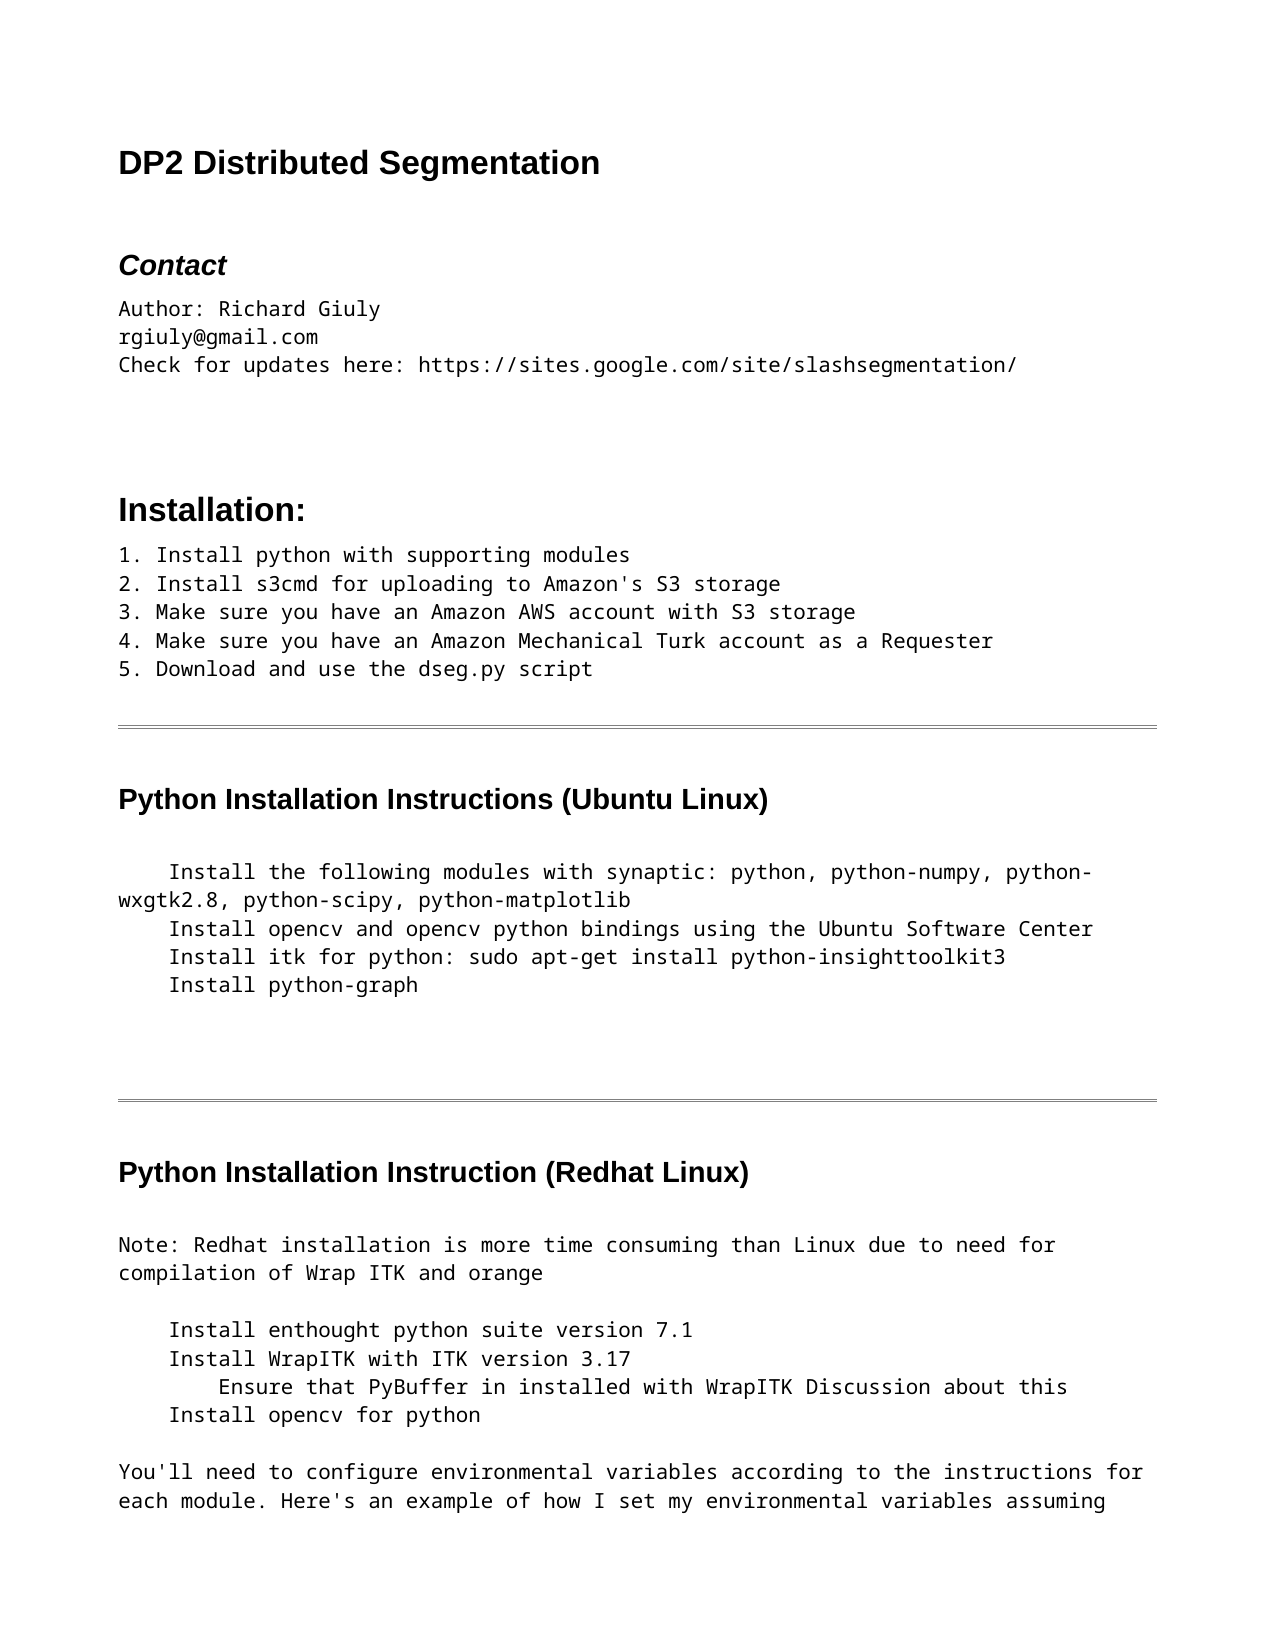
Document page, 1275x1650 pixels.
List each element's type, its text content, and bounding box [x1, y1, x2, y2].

text rgiuly@gmail.com [118, 322, 1157, 351]
text 4. Make sure you have an Amazon Mechanical Turk account as a Requester [118, 626, 1157, 654]
text Install opencv and opencv python bindings using the Ubuntu Software Center [118, 914, 1157, 942]
text Check for updates here: https://sites.google.com/site/slashsegmentation/ [118, 351, 1157, 379]
text Install WrapITK with ITK version 3.17 [118, 1344, 1157, 1372]
text Install enthought python suite version 7.1 [118, 1315, 1157, 1344]
text 5. Download and use the dseg.py script [118, 654, 1157, 683]
text Install python-graph [118, 971, 1157, 999]
text Install itk for python: sudo apt-get install python-insighttoolkit3 [118, 942, 1157, 971]
text Install opencv for python [118, 1401, 1157, 1429]
text Author: Richard Giuly [118, 294, 1157, 322]
text Install the following modules with synaptic: python, python-numpy, python-wxgtk2.8, python-scipy, python-matplotlib [118, 857, 1157, 914]
text Note: Redhat installation is more time consuming than Linux due to need for compilation of Wrap ITK and orange [118, 1230, 1157, 1287]
subtitle Python Installation Instructions (Ubuntu Linux) [118, 782, 1157, 816]
text 2. Install s3cmd for uploading to Amazon's S3 storage [118, 569, 1157, 597]
subtitle DP2 Distributed Segmentation [118, 143, 1157, 182]
text 1. Install python with supporting modules [118, 541, 1157, 569]
subtitle Python Installation Instruction (Redhat Linux) [118, 1155, 1157, 1189]
subtitle Contact [118, 248, 1157, 281]
text Ensure that PyBuffer in installed with WrapITK Discussion about this [118, 1372, 1157, 1401]
text 3. Make sure you have an Amazon AWS account with S3 storage [118, 597, 1157, 626]
subtitle Installation: [118, 489, 1157, 528]
text You'll need to configure environmental variables according to the instructions for each module. Here's an example of how I set my environmental variables assuming [118, 1457, 1157, 1514]
